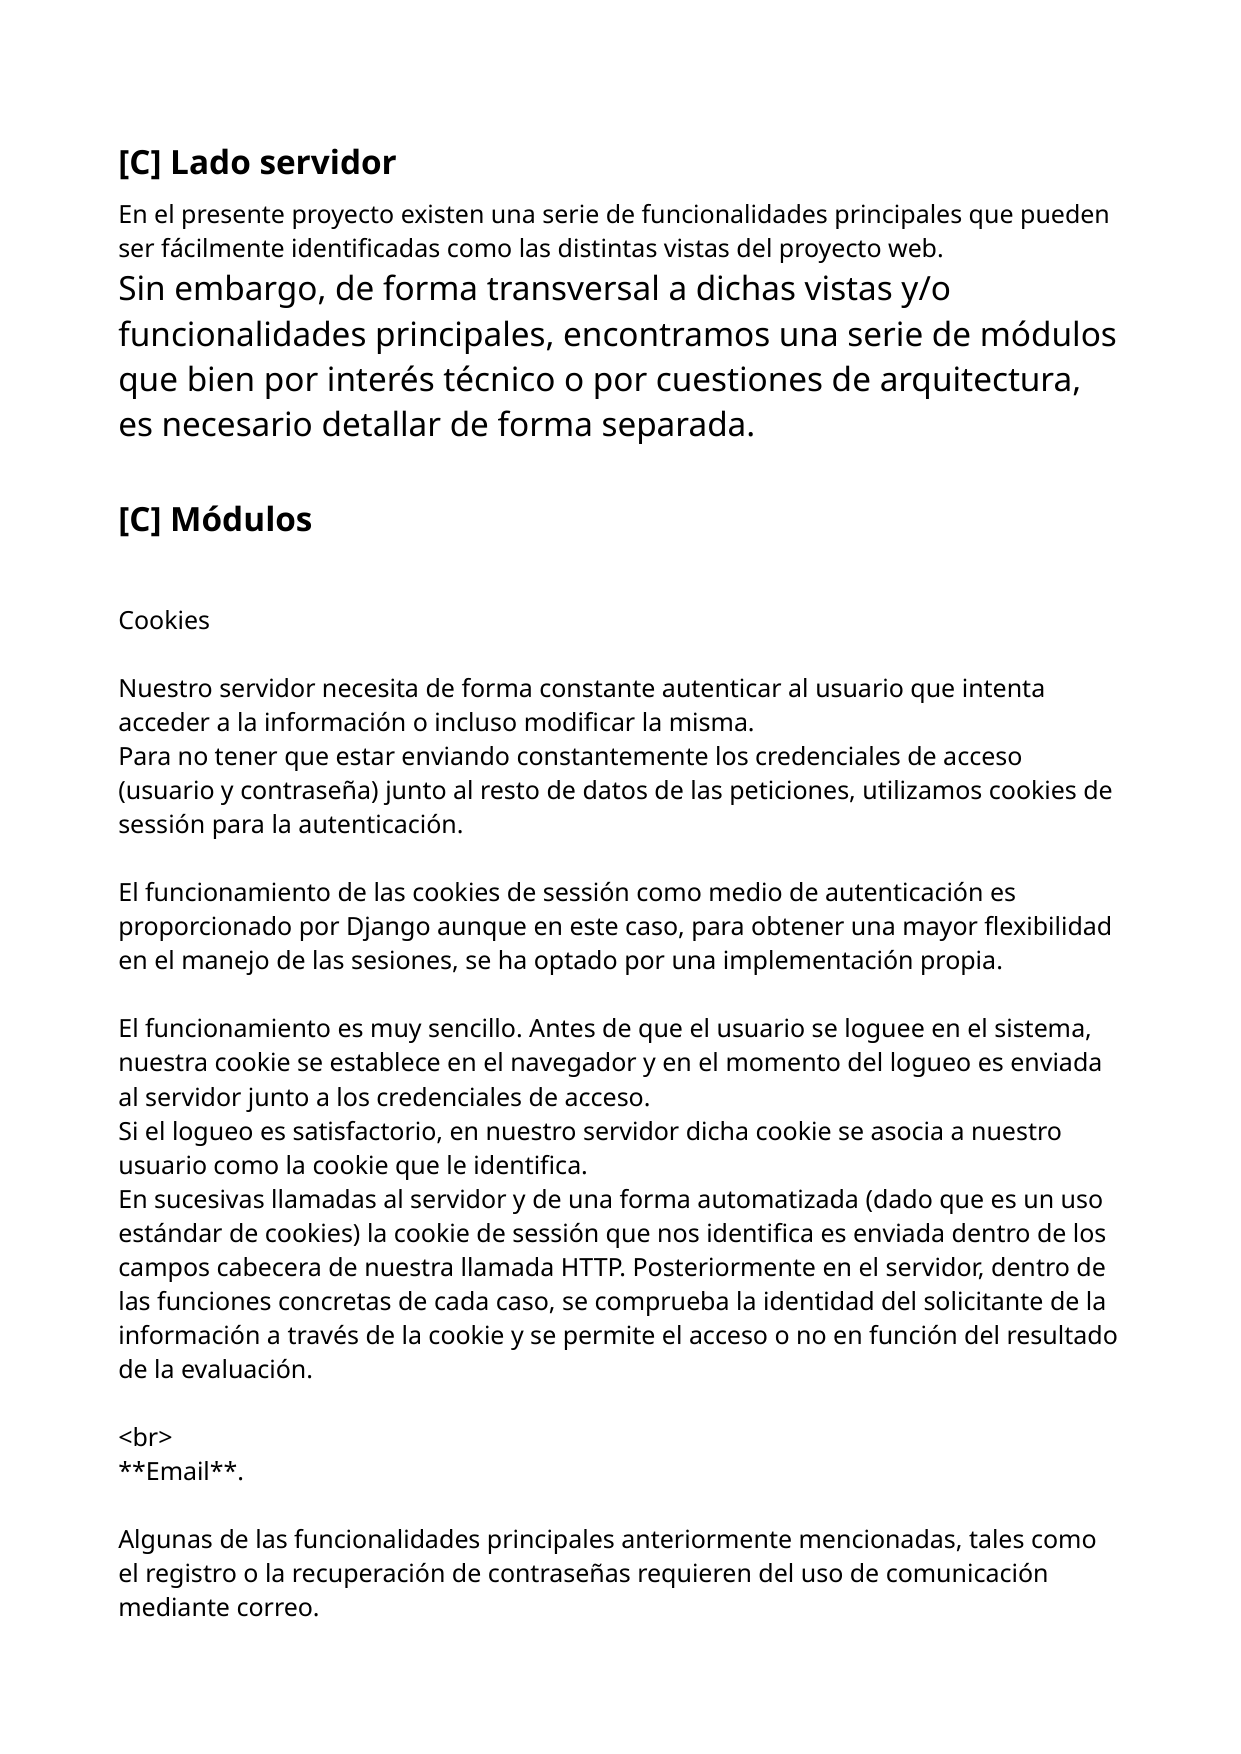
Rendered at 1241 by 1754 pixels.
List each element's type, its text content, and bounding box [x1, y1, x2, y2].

text <br> [118, 1420, 1122, 1454]
text **Email**. [118, 1454, 1122, 1488]
text Nuestro servidor necesita de forma constante autenticar al usuario que intenta acceder a la información o incluso modificar la misma. Para no tener que estar enviando constantemente los credenciales de acceso (usuario y contraseña) junto al resto de datos de las peticiones, utilizamos cookies de sessión para la autenticación. [118, 670, 1122, 841]
text El funcionamiento es muy sencillo. Antes de que el usuario se loguee en el sistema, nuestra cookie se establece en el navegador y en el momento del logueo es enviada al servidor junto a los credenciales de acceso. [118, 977, 1122, 1113]
subtitle [C] Lado servidor [118, 139, 1122, 184]
text Sin embargo, de forma transversal a dichas vistas y/o funcionalidades principales, encontramos una serie de módulos que bien por interés técnico o por cuestiones de arquitectura, es necesario detallar de forma separada. [118, 265, 1122, 447]
text Algunas de las funcionalidades principales anteriormente mencionadas, tales como el registro o la recuperación de contraseñas requieren del uso de comunicación mediante correo. [118, 1522, 1122, 1624]
text En el presente proyecto existen una serie de funcionalidades principales que pueden ser fácilmente identificadas como las distintas vistas del proyecto web. [118, 197, 1122, 265]
text Cookies [118, 602, 1122, 636]
subtitle [C] Módulos [118, 495, 1122, 541]
text El funcionamiento de las cookies de sessión como medio de autenticación es proporcionado por Django aunque en este caso, para obtener una mayor flexibilidad en el manejo de las sesiones, se ha optado por una implementación propia. [118, 875, 1122, 977]
text Si el logueo es satisfactorio, en nuestro servidor dicha cookie se asocia a nuestro usuario como la cookie que le identifica. En sucesivas llamadas al servidor y de una forma automatizada (dado que es un uso estándar de cookies) la cookie de sessión que nos identifica es enviada dentro de los campos cabecera de nuestra llamada HTTP. Posteriormente en el servidor, dentro de las funciones concretas de cada caso, se comprueba la identidad del solicitante de la información a través de la cookie y se permite el acceso o no en función del resultado de la evaluación. [118, 1113, 1122, 1386]
